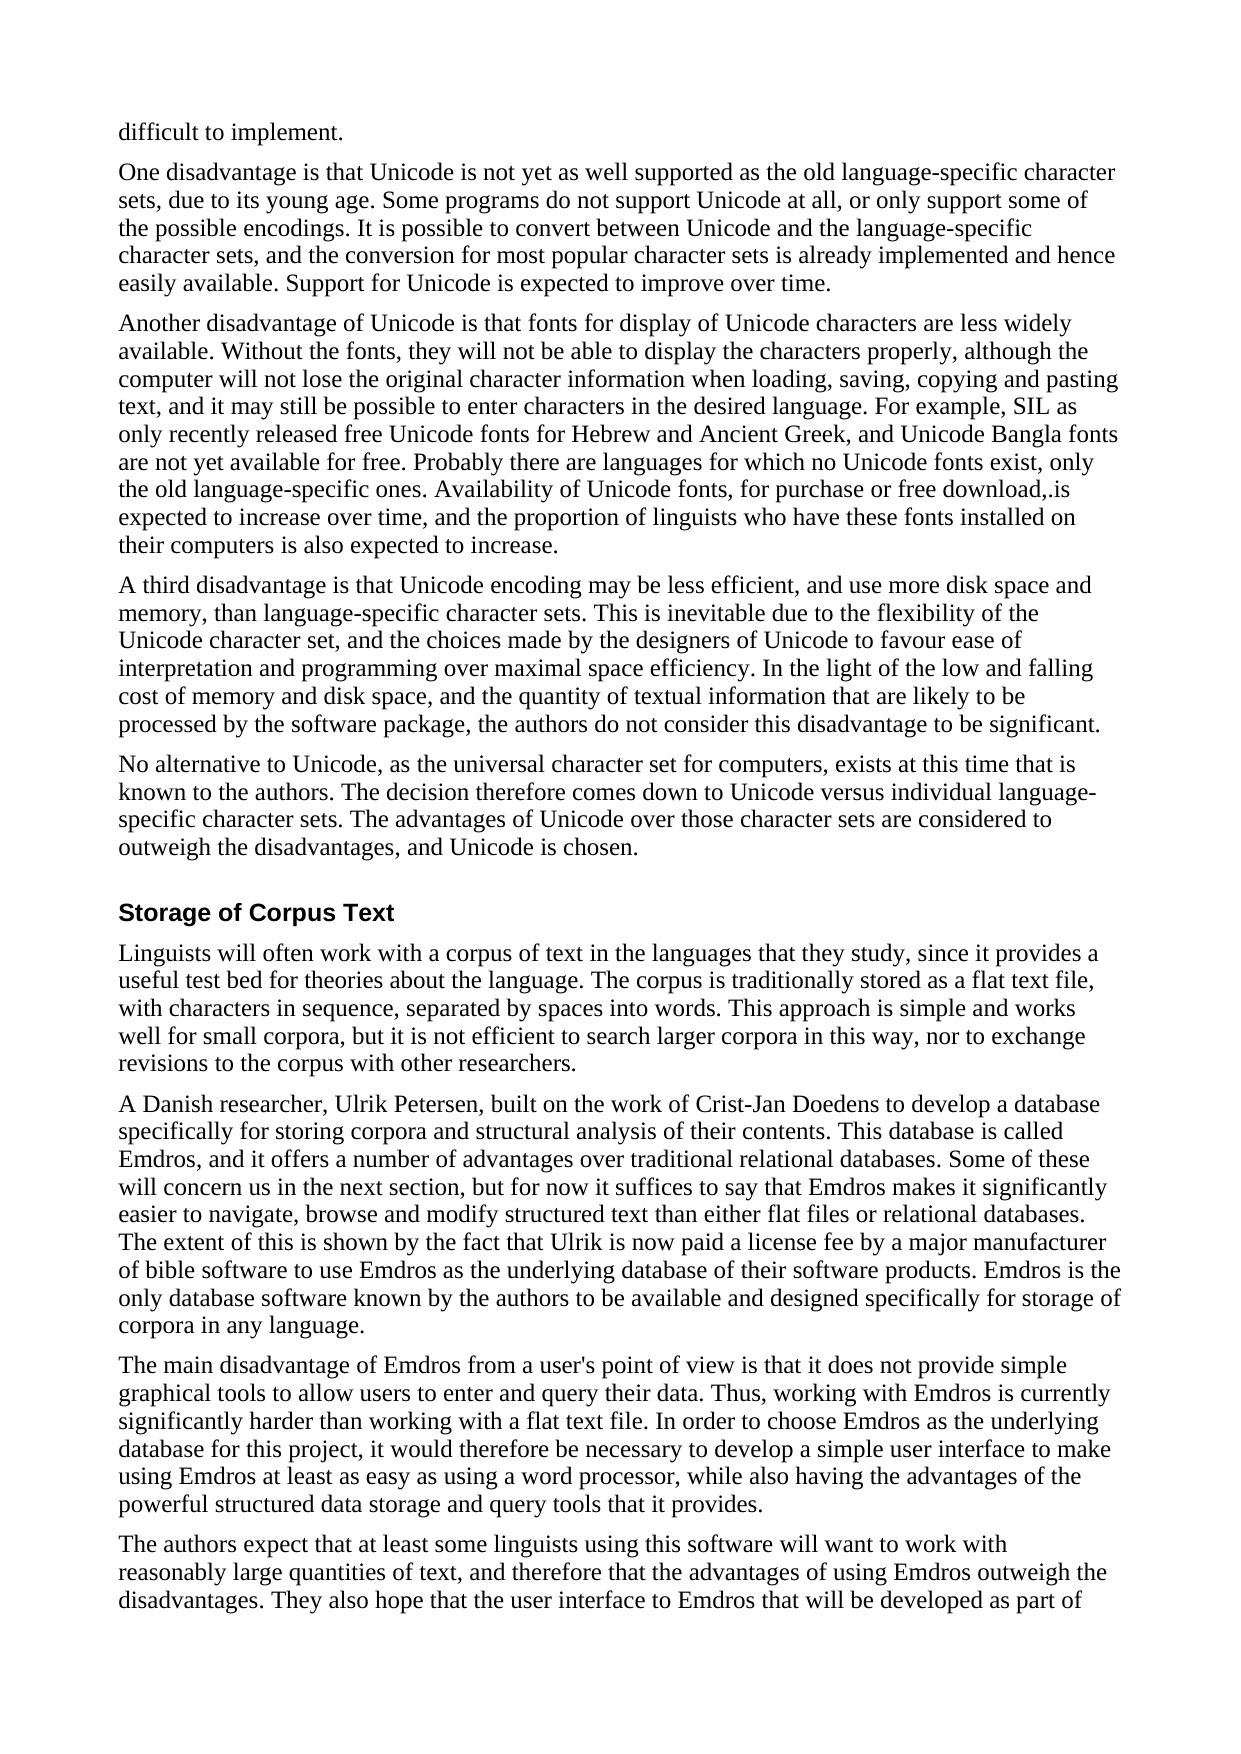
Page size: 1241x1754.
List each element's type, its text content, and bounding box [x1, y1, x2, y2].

text A Danish researcher, Ulrik Petersen, built on the work of Crist-Jan Doedens to develop a database specifically for storing corpora and structural analysis of their contents. This database is called Emdros, and it offers a number of advantages over traditional relational databases. Some of these will concern us in the next section, but for now it suffices to say that Emdros makes it significantly easier to navigate, browse and modify structured text than either flat files or relational databases. The extent of this is shown by the fact that Ulrik is now paid a license fee by a major manufacturer of bible software to use Emdros as the underlying database of their software products. Emdros is the only database software known by the authors to be available and designed specifically for storage of corpora in any language. [118, 1090, 1122, 1339]
text The main disadvantage of Emdros from a user's point of view is that it does not provide simple graphical tools to allow users to enter and query their data. Thus, working with Emdros is currently significantly harder than working with a flat text file. In order to choose Emdros as the underlying database for this project, it would therefore be necessary to develop a simple user interface to make using Emdros at least as easy as using a word processor, while also having the advantages of the powerful structured data storage and query tools that it provides. [118, 1352, 1122, 1518]
text Another disadvantage of Unicode is that fonts for display of Unicode characters are less widely available. Without the fonts, they will not be able to display the characters properly, although the computer will not lose the original character information when loading, saving, copying and pasting text, and it may still be possible to enter characters in the desired language. For example, SIL as only recently released free Unicode fonts for Hebrew and Ancient Greek, and Unicode Bangla fonts are not yet available for free. Probably there are languages for which no Unicode fonts exist, only the old language-specific ones. Availability of Unicode fonts, for purchase or free download,.is expected to increase over time, and the proportion of linguists who have these fonts installed on their computers is also expected to increase. [118, 309, 1122, 559]
text The authors expect that at least some linguists using this software will want to work with reasonably large quantities of text, and therefore that the advantages of using Emdros outweigh the disadvantages. They also hope that the user interface to Emdros that will be developed as part of [118, 1530, 1122, 1613]
text difficult to implement. [118, 118, 1122, 146]
text Linguists will often work with a corpus of text in the languages that they study, since it provides a useful test bed for theories about the language. The corpus is traditionally stored as a flat text file, with characters in sequence, separated by spaces into words. This approach is simple and works well for small corpora, but it is not efficient to search larger corpora in this way, nor to exchange revisions to the corpus with other researchers. [118, 939, 1122, 1077]
subtitle Storage of Corpus Text [118, 898, 1122, 926]
text One disadvantage is that Unicode is not yet as well supported as the old language-specific character sets, due to its young age. Some programs do not support Unicode at all, or only support some of the possible encodings. It is possible to convert between Unicode and the language-specific character sets, and the conversion for most popular character sets is already implemented and hence easily available. Support for Unicode is expected to improve over time. [118, 158, 1122, 297]
text No alternative to Unicode, as the universal character set for computers, exists at this time that is known to the authors. The decision therefore comes down to Unicode versus individual language-specific character sets. The advantages of Unicode over those character sets are considered to outweigh the disadvantages, and Unicode is chosen. [118, 750, 1122, 861]
text A third disadvantage is that Unicode encoding may be less efficient, and use more disk space and memory, than language-specific character sets. This is inevitable due to the flexibility of the Unicode character set, and the choices made by the designers of Unicode to favour ease of interpretation and programming over maximal space efficiency. In the light of the low and falling cost of memory and disk space, and the quantity of textual information that are likely to be processed by the software package, the authors do not consider this disadvantage to be significant. [118, 571, 1122, 737]
